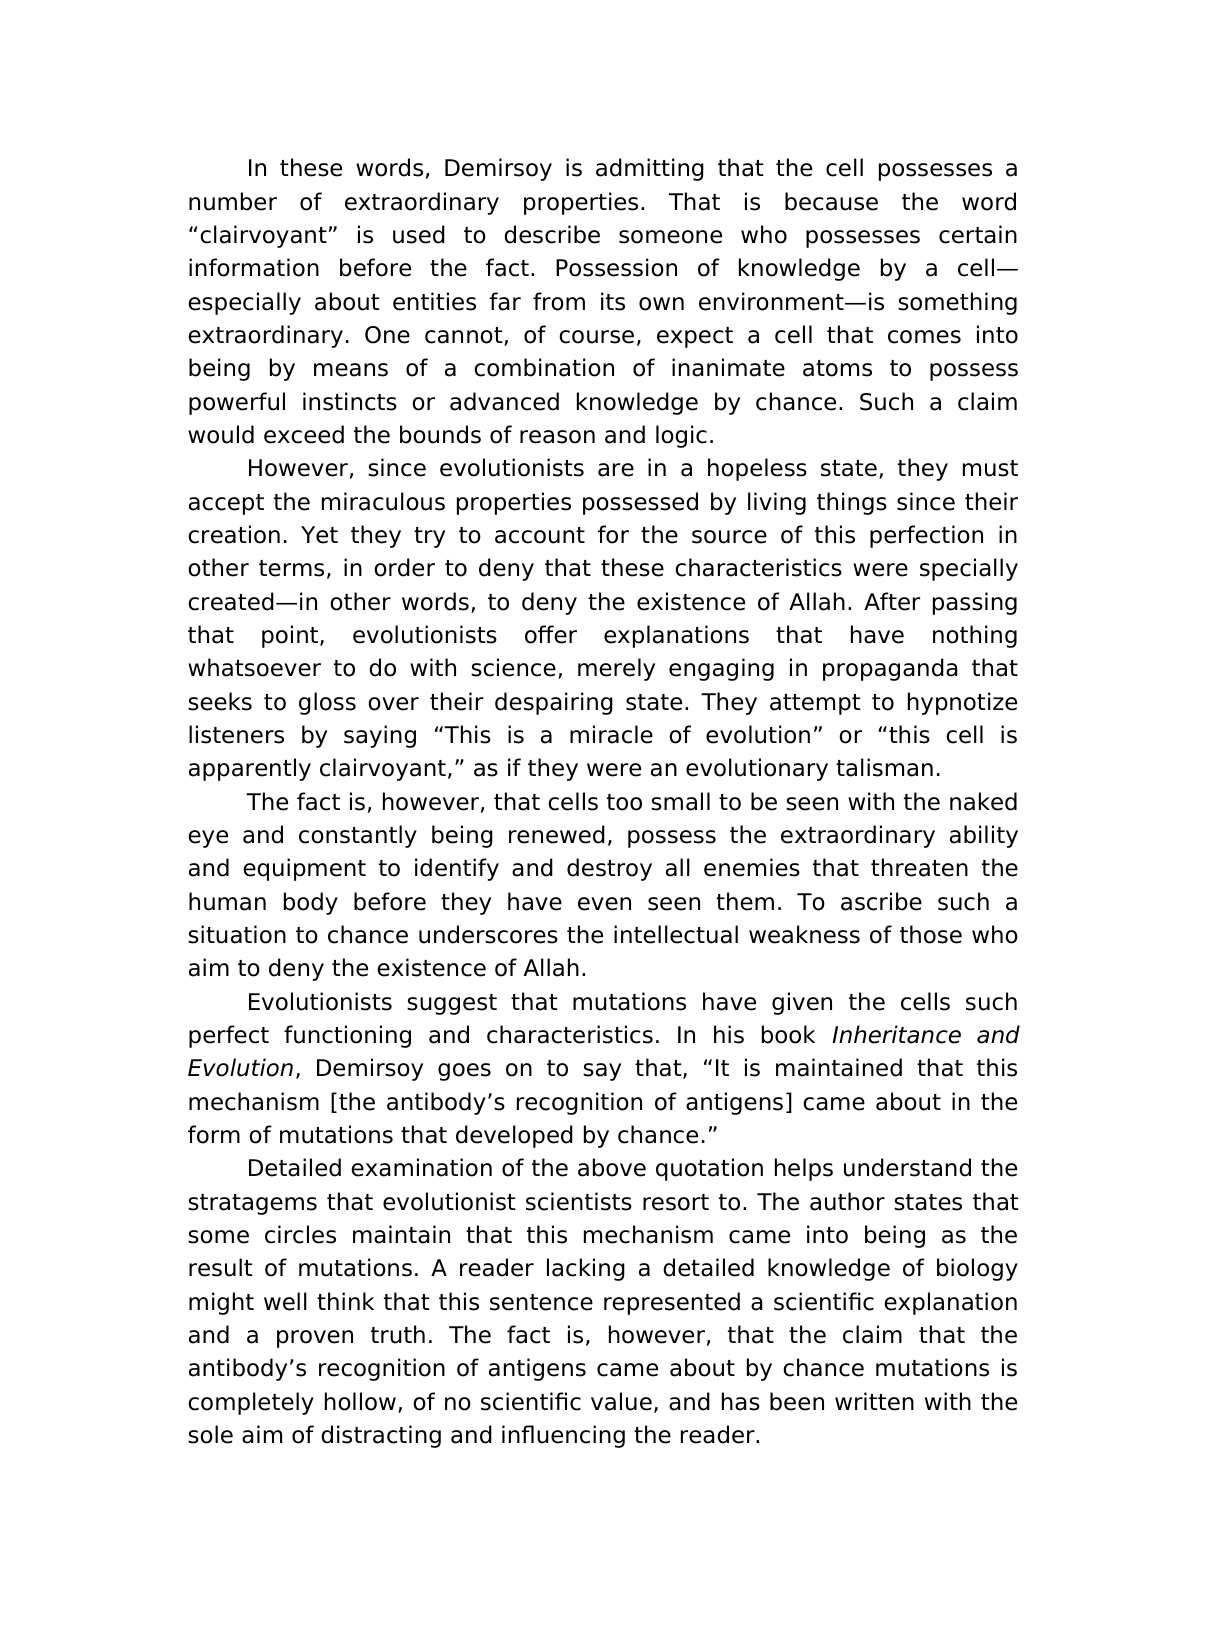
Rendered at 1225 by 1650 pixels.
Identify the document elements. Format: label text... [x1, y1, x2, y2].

text Detailed examination of the above quotation helps understand the stratagems that evolutionist scientists resort to. The author states that some circles maintain that this mechanism came into being as the result of mutations. A reader lacking a detailed knowledge of biology might well think that this sentence represented a scientific explanation and a proven truth. The fact is, however, that the claim that the antibody’s recognition of antigens came about by chance mutations is completely hollow, of no scientific value, and has been written with the sole aim of distracting and influencing the reader. [187, 1150, 1020, 1450]
text The fact is, however, that cells too small to be seen with the naked eye and constantly being renewed, possess the extraordinary ability and equipment to identify and destroy all enemies that threaten the human body before they have even seen them. To ascribe such a situation to chance underscores the intellectual weakness of those who aim to deny the existence of Allah. [187, 783, 1020, 983]
text However, since evolutionists are in a hopeless state, they must accept the miraculous properties possessed by living things since their creation. Yet they try to account for the source of this perfection in other terms, in order to deny that these characteristics were specially created—in other words, to deny the existence of Allah. After passing that point, evolutionists offer explanations that have nothing whatsoever to do with science, merely engaging in propaganda that seeks to gloss over their despairing state. They attempt to hypnotize listeners by saying “This is a miracle of evolution” or “this cell is apparently clairvoyant,” as if they were an evolutionary talisman. [187, 450, 1020, 783]
text Evolutionists suggest that mutations have given the cells such perfect functioning and characteristics. In his book Inheritance and Evolution, Demirsoy goes on to say that, “It is maintained that this mechanism [the antibody’s recognition of antigens] came about in the form of mutations that developed by chance.” [187, 983, 1020, 1150]
text In these words, Demirsoy is admitting that the cell possesses a number of extraordinary properties. That is because the word “clairvoyant” is used to describe someone who possesses certain information before the fact. Possession of knowledge by a cell—especially about entities far from its own environment—is something extraordinary. One cannot, of course, expect a cell that comes into being by means of a combination of inanimate atoms to possess powerful instincts or advanced knowledge by chance. Such a claim would exceed the bounds of reason and logic. [187, 150, 1020, 450]
